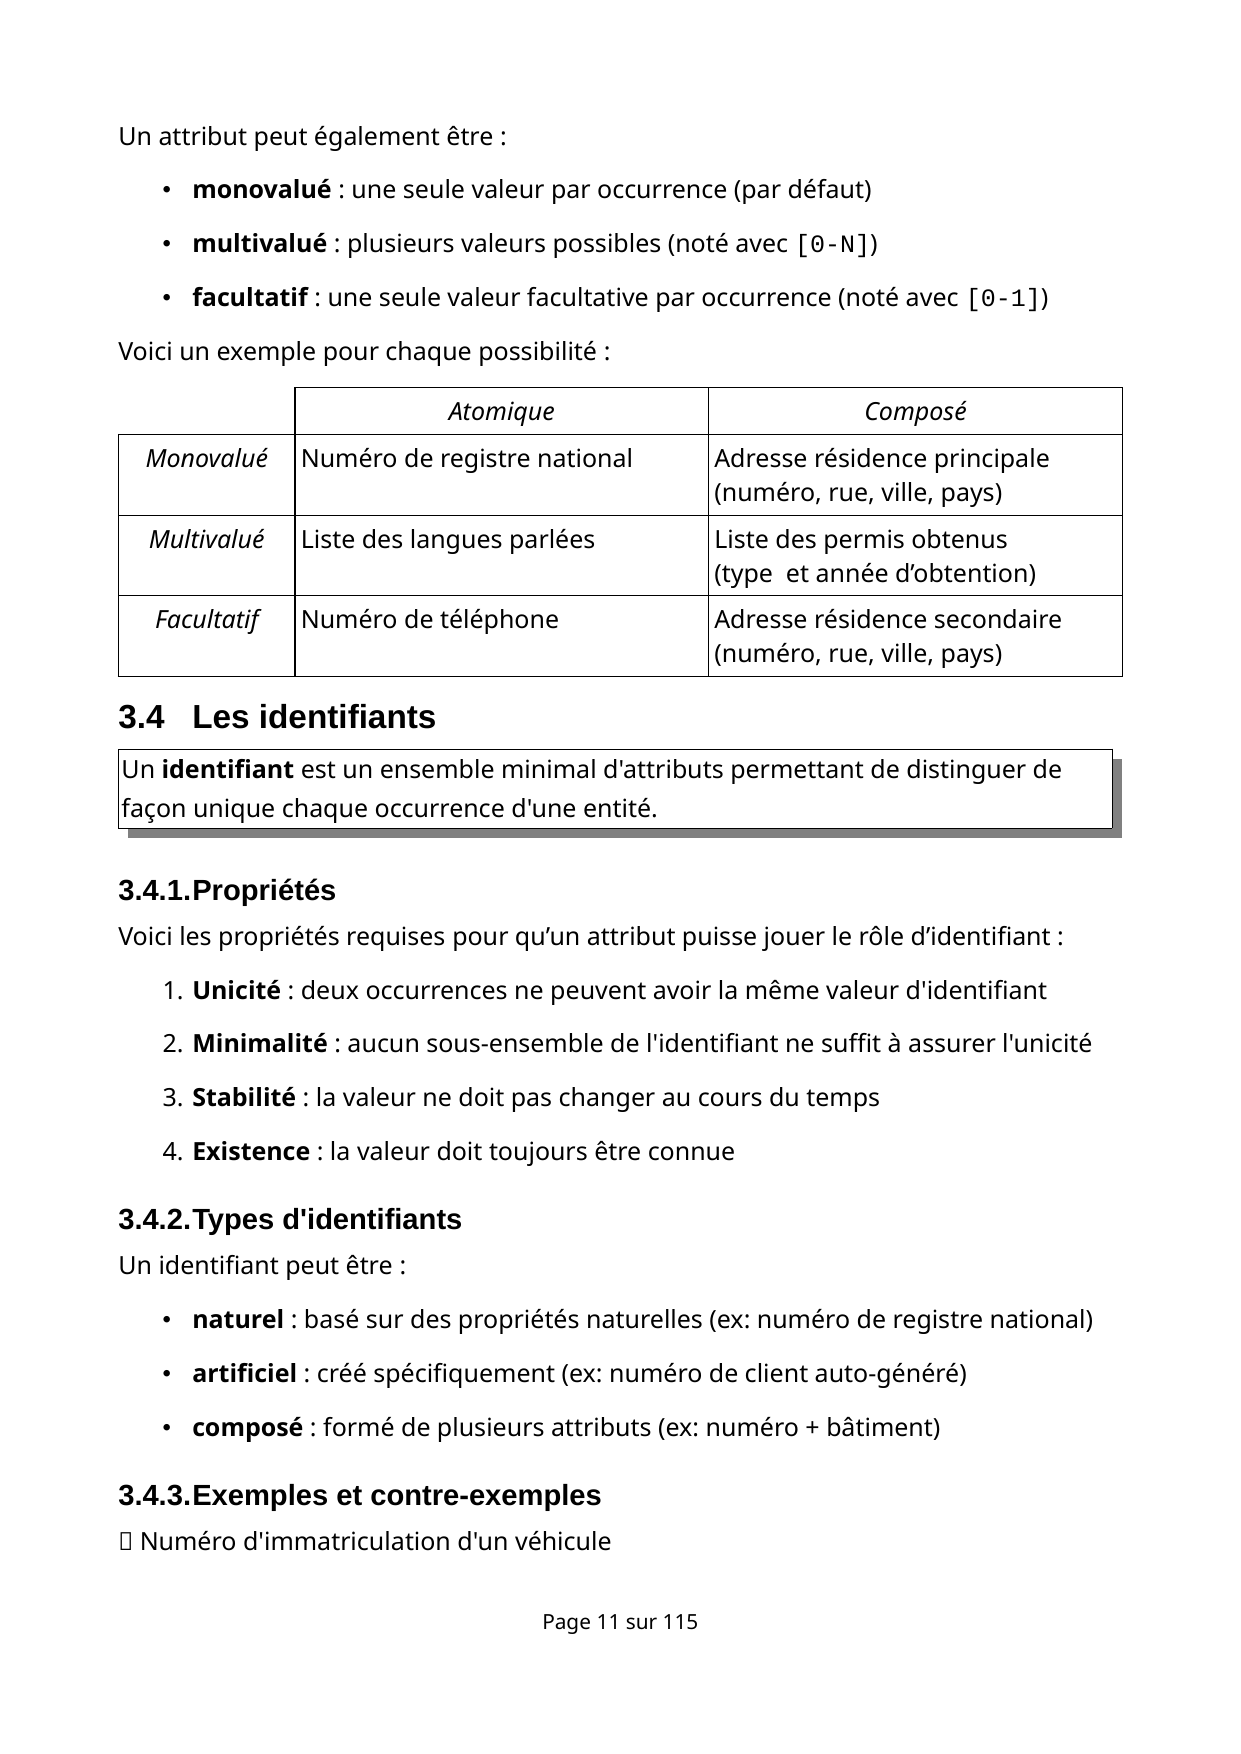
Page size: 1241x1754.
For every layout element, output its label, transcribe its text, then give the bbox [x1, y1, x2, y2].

table_cell Liste des langues parlées [296, 516, 708, 595]
text Un attribut peut également être : [118, 118, 1122, 152]
text ✅ Numéro d'immatriculation d'un véhicule [118, 1523, 1122, 1558]
list monovalué : une seule valeur par occurrence (par défaut) [162, 172, 1122, 206]
subtitle Types d'identifiants [118, 1202, 1122, 1235]
text Voici les propriétés requises pour qu’un attribut puisse jouer le rôle d’identifiant : [118, 918, 1122, 953]
list naturel : basé sur des propriétés naturelles (ex: numéro de registre national) [162, 1302, 1122, 1336]
subtitle Propriétés [118, 872, 1122, 906]
table_cell Adresse résidence secondaire (numéro, rue, ville, pays) [709, 596, 1122, 676]
table_cell Facultatif [119, 596, 294, 676]
list multivalué : plusieurs valeurs possibles (noté avec [0-N]) [162, 226, 1122, 260]
table_header [118, 387, 294, 434]
list Existence : la valeur doit toujours être connue [162, 1133, 1122, 1168]
list composé : formé de plusieurs attributs (ex: numéro + bâtiment) [162, 1409, 1122, 1443]
subtitle Exemples et contre-exemples [118, 1477, 1122, 1511]
table_cell Liste des permis obtenus (type et année d’obtention) [709, 516, 1122, 595]
list Unicité : deux occurrences ne peuvent avoir la même valeur d'identifiant [162, 972, 1122, 1006]
text Voici un exemple pour chaque possibilité : [118, 333, 1122, 368]
table_cell Monovalué [119, 435, 294, 514]
table_header Composé [709, 388, 1122, 434]
list Stabilité : la valeur ne doit pas changer au cours du temps [162, 1080, 1122, 1114]
table_cell Numéro de téléphone [296, 596, 708, 676]
list Minimalité : aucun sous-ensemble de l'identifiant ne suffit à assurer l'unicité [162, 1026, 1122, 1060]
table_cell Adresse résidence principale (numéro, rue, ville, pays) [709, 435, 1122, 514]
table_cell Numéro de registre national [296, 435, 708, 514]
table_header Atomique [296, 388, 708, 434]
subtitle Les identifiants [118, 698, 1122, 736]
list artificiel : créé spécifiquement (ex: numéro de client auto-généré) [162, 1355, 1122, 1389]
list facultatif : une seule valeur facultative par occurrence (noté avec [0-1]) [162, 279, 1122, 314]
text Un identifiant est un ensemble minimal d'attributs permettant de distinguer de façon unique chaque occurrence d'une entité. [119, 750, 1112, 828]
text Un identifiant peut être : [118, 1248, 1122, 1282]
table_cell Multivalué [119, 516, 294, 595]
